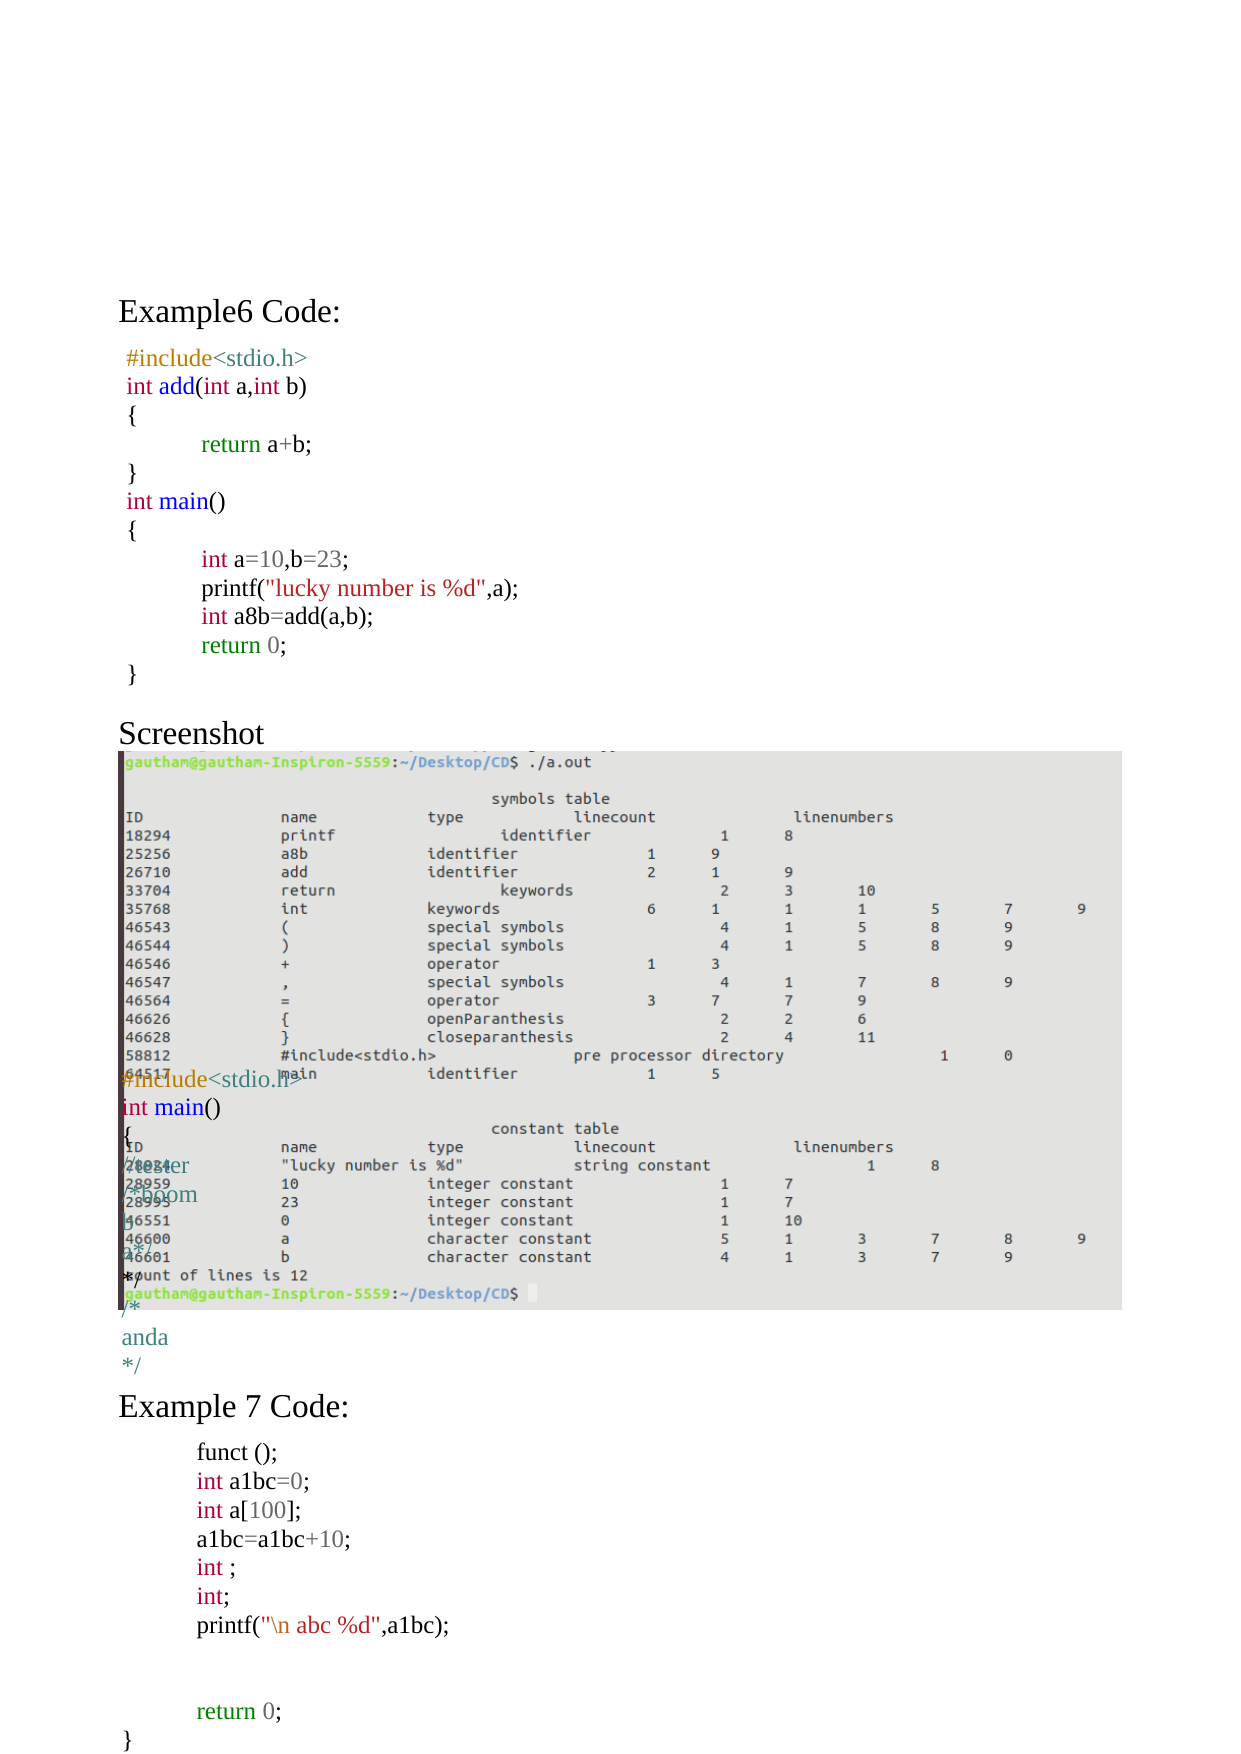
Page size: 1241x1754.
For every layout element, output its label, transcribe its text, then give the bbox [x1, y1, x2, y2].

picture [118, 751, 1123, 1310]
text Example 7 Code: [118, 1386, 1122, 1424]
text Example6 Code: [118, 291, 1122, 330]
text Screenshot [118, 713, 1122, 751]
